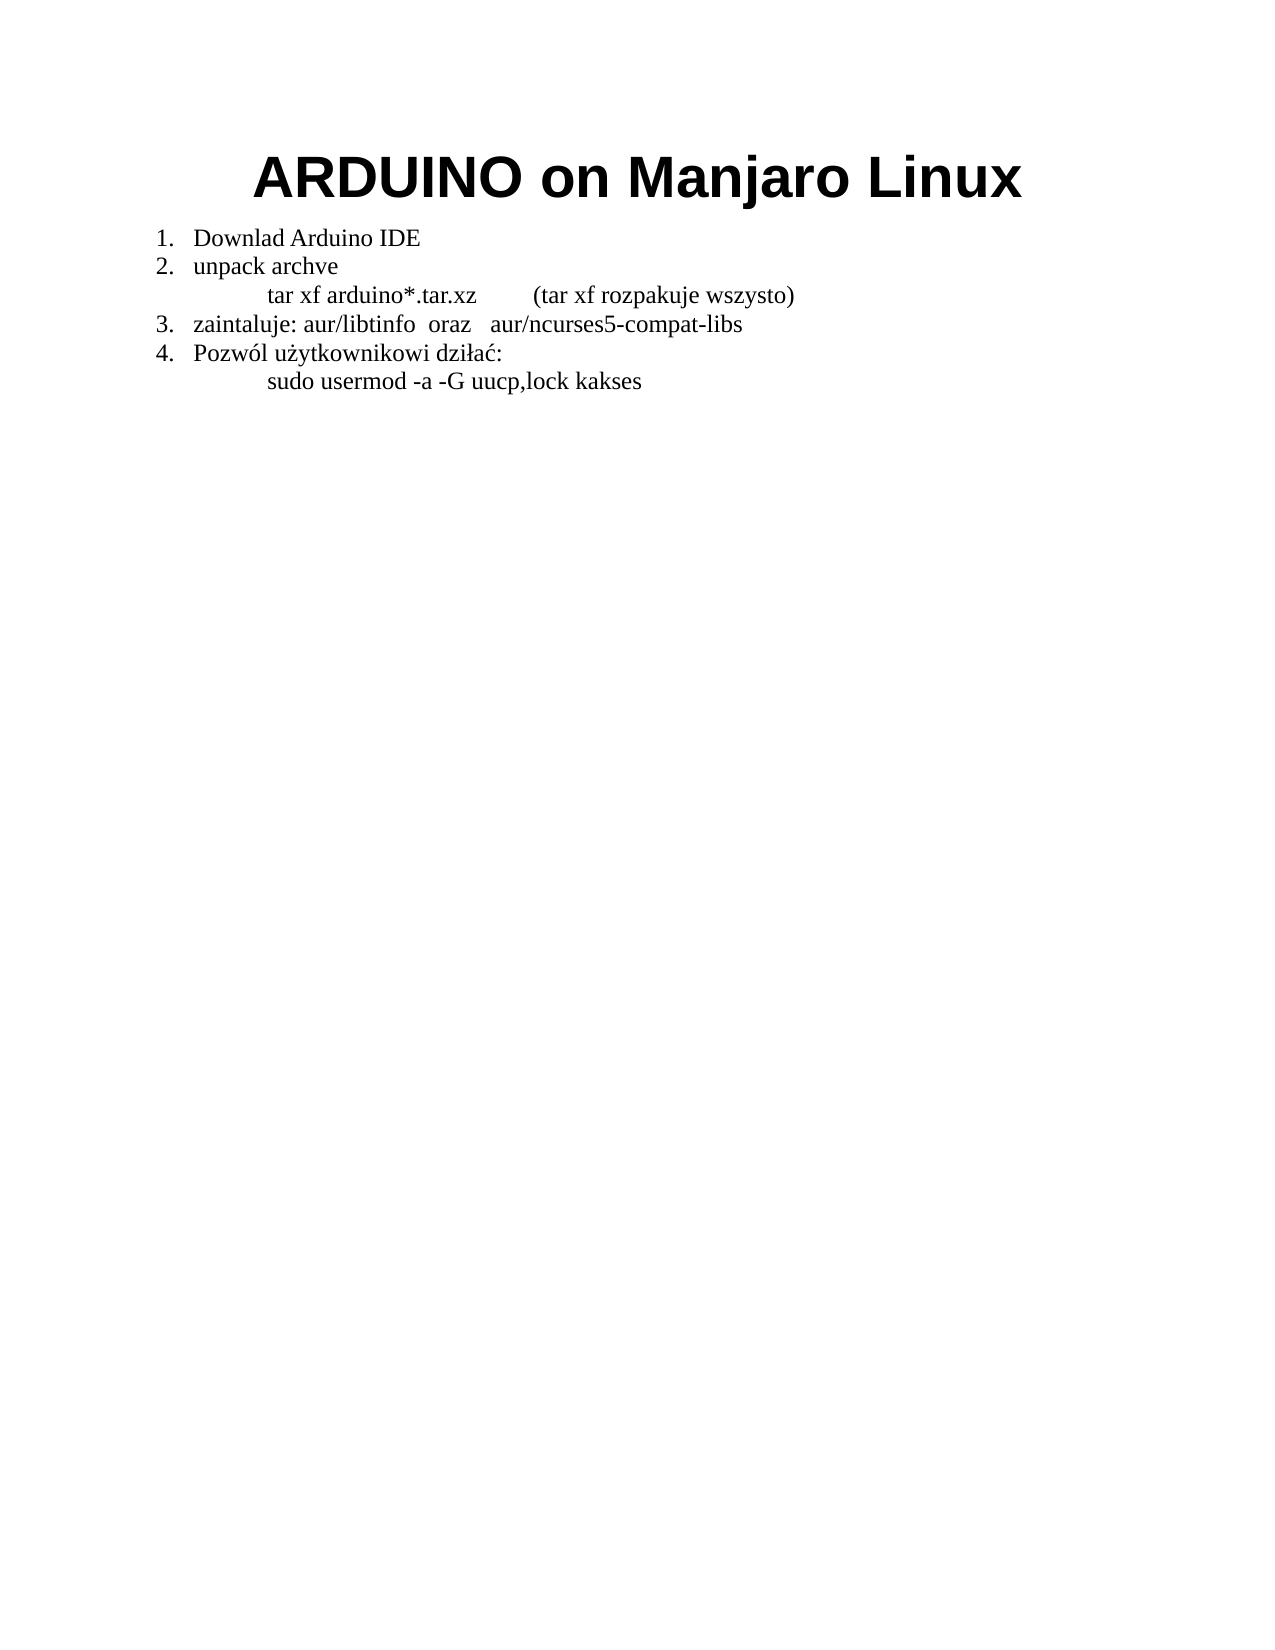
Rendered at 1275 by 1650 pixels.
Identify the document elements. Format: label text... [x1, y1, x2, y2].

list unpack archve [156, 251, 1157, 280]
list sudo usermod -a -G uucp,lock kakses [156, 366, 1157, 395]
list Downlad Arduino IDE [156, 223, 1157, 251]
list tar xf arduino*.tar.xz (tar xf rozpakuje wszysto) [156, 280, 1157, 309]
list Pozwól użytkownikowi dziłać: [156, 338, 1157, 366]
title ARDUINO on Manjaro Linux [118, 143, 1157, 210]
list zaintaluje: aur/libtinfo oraz aur/ncurses5-compat-libs [156, 309, 1157, 338]
